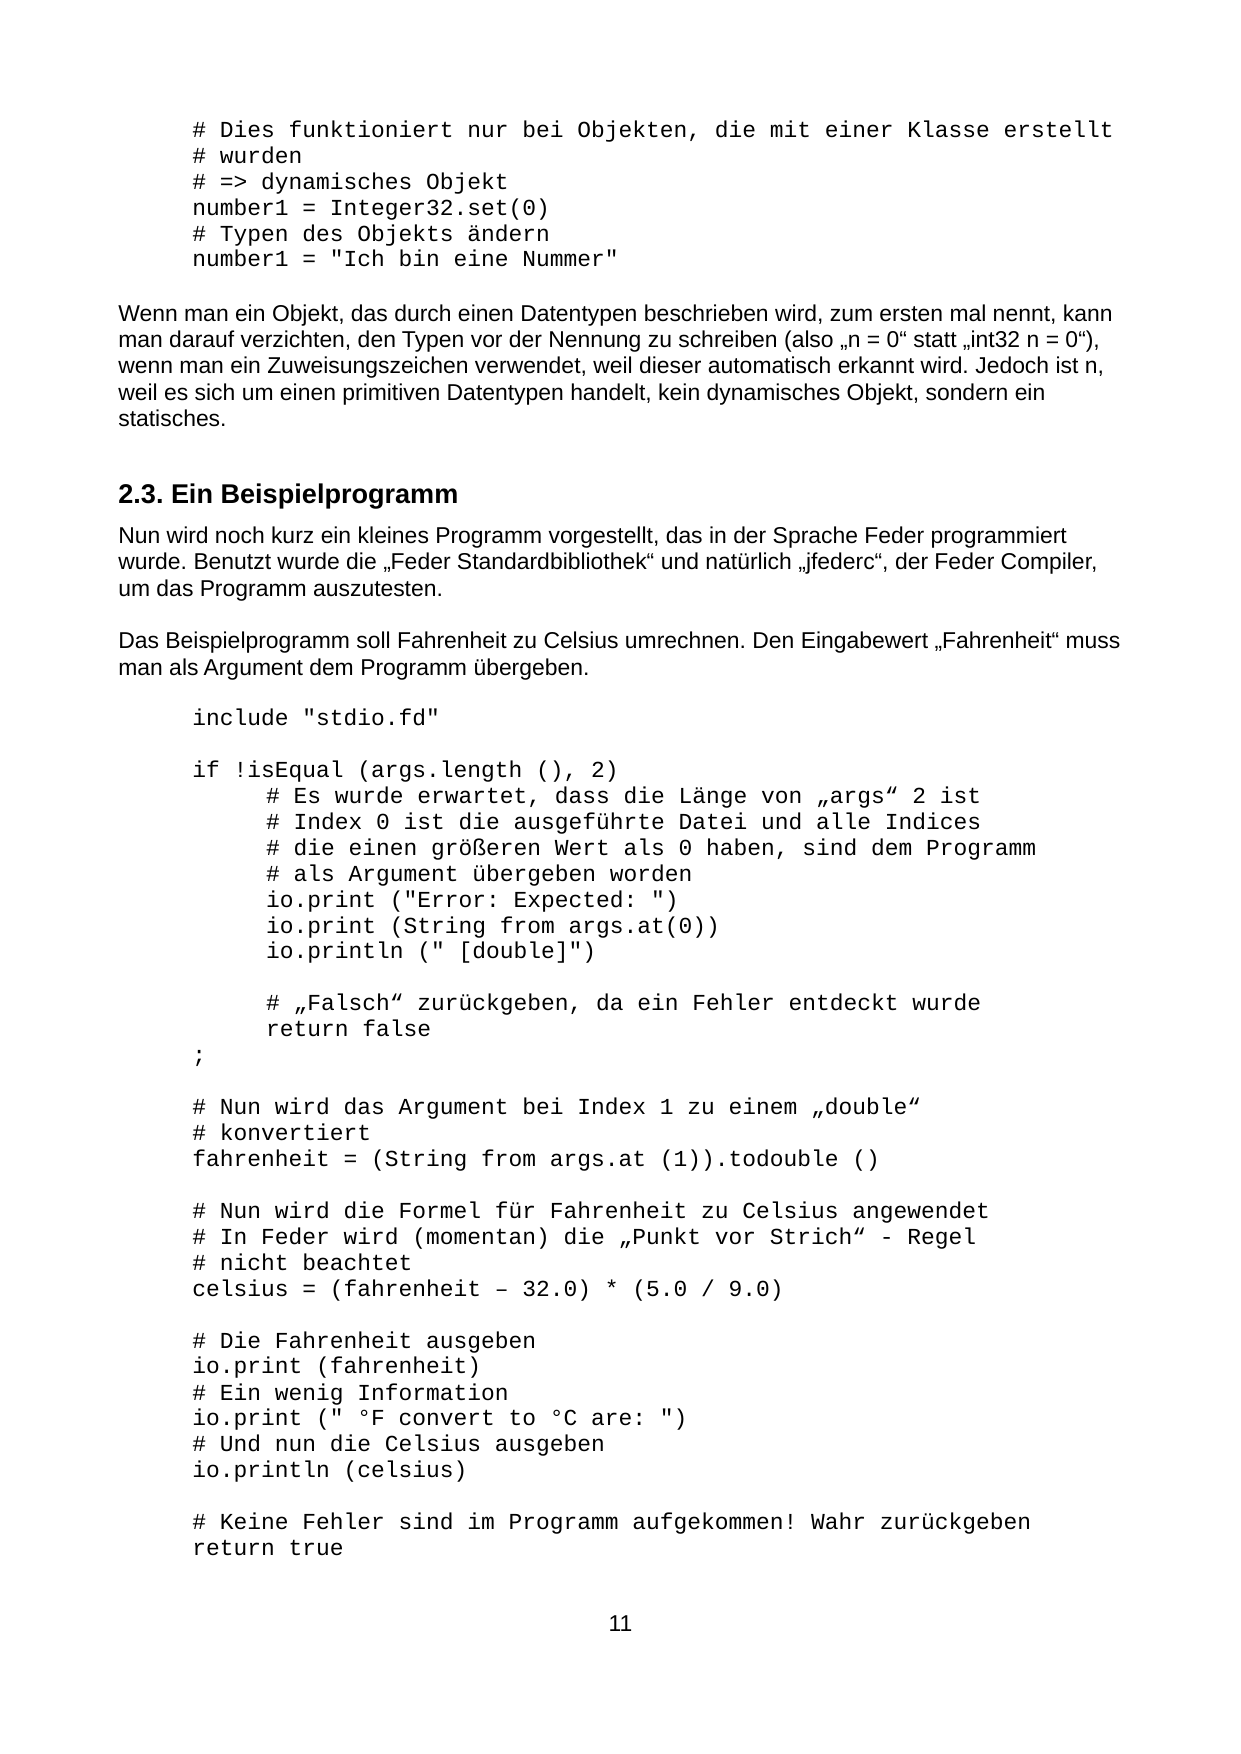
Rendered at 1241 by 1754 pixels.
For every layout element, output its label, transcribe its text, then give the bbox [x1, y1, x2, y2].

text # In Feder wird (momentan) die „Punkt vor Strich“ - Regel [118, 1225, 1122, 1251]
text io.print (fahrenheit) [118, 1355, 1122, 1381]
subtitle 2.3. Ein Beispielprogramm [118, 478, 1122, 509]
text number1 = "Ich bin eine Nummer" [118, 248, 1122, 274]
text number1 = Integer32.set(0) [118, 196, 1122, 222]
text return true [118, 1536, 1122, 1562]
text # Die Fahrenheit ausgeben [118, 1329, 1122, 1355]
text # die einen größeren Wert als 0 haben, sind dem Programm [118, 836, 1122, 862]
text io.println (" [double]") [118, 940, 1122, 966]
text io.println (celsius) [118, 1459, 1122, 1484]
text # => dynamisches Objekt [118, 170, 1122, 196]
text fahrenheit = (String from args.at (1)).todouble () [118, 1147, 1122, 1173]
text # Nun wird die Formel für Fahrenheit zu Celsius angewendet [118, 1199, 1122, 1225]
text io.print (" °F convert to °C are: ") [118, 1407, 1122, 1433]
text # konvertiert [118, 1121, 1122, 1147]
text Wenn man ein Objekt, das durch einen Datentypen beschrieben wird, zum ersten mal nennt, kann man darauf verzichten, den Typen vor der Nennung zu schreiben (also „n = 0“ statt „int32 n = 0“), wenn man ein Zuweisungszeichen verwendet, weil dieser automatisch erkannt wird. Jedoch ist n, weil es sich um einen primitiven Datentypen handelt, kein dynamisches Objekt, sondern ein statisches. [118, 300, 1122, 431]
text # als Argument übergeben worden [118, 862, 1122, 888]
text celsius = (fahrenheit – 32.0) * (5.0 / 9.0) [118, 1277, 1122, 1303]
text Das Beispielprogramm soll Fahrenheit zu Celsius umrechnen. Den Eingabewert „Fahrenheit“ muss man als Argument dem Programm übergeben. [118, 627, 1122, 680]
text # Es wurde erwartet, dass die Länge von „args“ 2 ist [118, 784, 1122, 810]
text io.print ("Error: Expected: ") [118, 888, 1122, 914]
text # Keine Fehler sind im Programm aufgekommen! Wahr zurückgeben [118, 1511, 1122, 1536]
text if !isEqual (args.length (), 2) [118, 758, 1122, 784]
text # Nun wird das Argument bei Index 1 zu einem „double“ [118, 1096, 1122, 1121]
text # „Falsch“ zurückgeben, da ein Fehler entdeckt wurde [118, 992, 1122, 1018]
text # nicht beachtet [118, 1251, 1122, 1277]
text # Und nun die Celsius ausgeben [118, 1433, 1122, 1459]
text # Index 0 ist die ausgeführte Datei und alle Indices [118, 810, 1122, 836]
text # Ein wenig Information [118, 1381, 1122, 1407]
text include "stdio.fd" [118, 706, 1122, 732]
text ; [118, 1044, 1122, 1069]
text # Dies funktioniert nur bei Objekten, die mit einer Klasse erstellt # wurden [118, 118, 1122, 170]
text io.print (String from args.at(0)) [118, 914, 1122, 940]
text return false [118, 1018, 1122, 1044]
text # Typen des Objekts ändern [118, 222, 1122, 248]
text Nun wird noch kurz ein kleines Programm vorgestellt, das in der Sprache Feder programmiert wurde. Benutzt wurde die „Feder Standardbibliothek“ und natürlich „jfederc“, der Feder Compiler, um das Programm auszutesten. [118, 522, 1122, 601]
